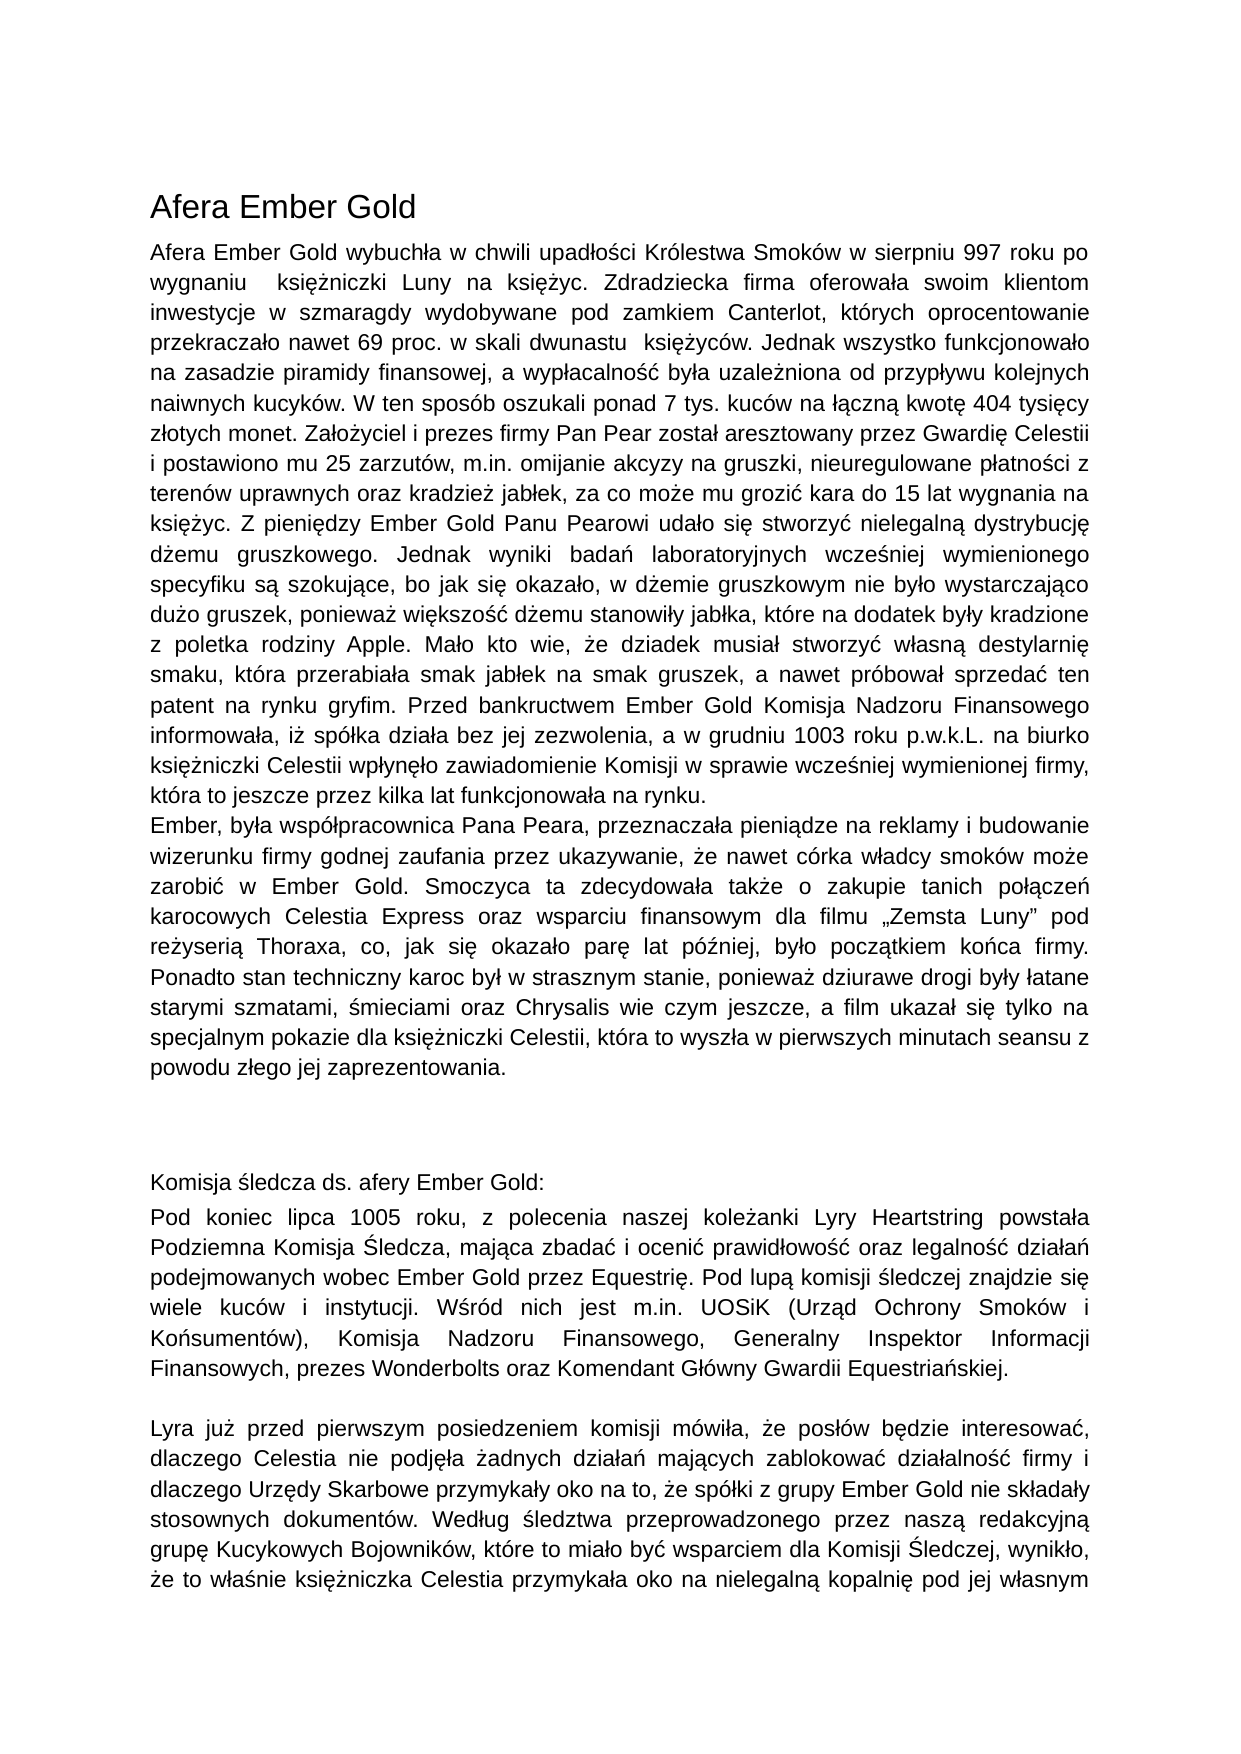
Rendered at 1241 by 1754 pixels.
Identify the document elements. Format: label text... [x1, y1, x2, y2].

text Lyra już przed pierwszym posiedzeniem komisji mówiła, że posłów będzie interesować, dlaczego Celestia nie podjęła żadnych działań mających zablokować działalność firmy i dlaczego Urzędy Skarbowe przymykały oko na to, że spółki z grupy Ember Gold nie składały stosownych dokumentów. Według śledztwa przeprowadzonego przez naszą redakcyjną grupę Kucykowych Bojowników, które to miało być wsparciem dla Komisji Śledczej, wynikło, że to właśnie księżniczka Celestia przymykała oko na nielegalną kopalnię pod jej własnym [150, 1415, 1090, 1592]
text Pod koniec lipca 1005 roku, z polecenia naszej koleżanki Lyry Heartstring powstała Podziemna Komisja Śledcza, mająca zbadać i ocenić prawidłowość oraz legalność działań podejmowanych wobec Ember Gold przez Equestrię. Pod lupą komisji śledczej znajdzie się wiele kuców i instytucji. Wśród nich jest m.in. UOSiK (Urząd Ochrony Smoków i Końsumentów), Komisja Nadzoru Finansowego, Generalny Inspektor Informacji Finansowych, prezes Wonderbolts oraz Komendant Główny Gwardii Equestriańskiej. [150, 1204, 1090, 1381]
text Afera Ember Gold wybuchła w chwili upadłości Królestwa Smoków w sierpniu 997 roku po wygnaniu księżniczki Luny na księżyc. Zdradziecka firma oferowała swoim klientom inwestycje w szmaragdy wydobywane pod zamkiem Canterlot, których oprocentowanie przekraczało nawet 69 proc. w skali dwunastu księżyców. Jednak wszystko funkcjonowało na zasadzie piramidy finansowej, a wypłacalność była uzależniona od przypływu kolejnych naiwnych kucyków. W ten sposób oszukali ponad 7 tys. kuców na łączną kwotę 404 tysięcy złotych monet. Założyciel i prezes firmy Pan Pear został aresztowany przez Gwardię Celestii i postawiono mu 25 zarzutów, m.in. omijanie akcyzy na gruszki, nieuregulowane płatności z terenów uprawnych oraz kradzież jabłek, za co może mu grozić kara do 15 lat wygnania na księżyc. Z pieniędzy Ember Gold Panu Pearowi udało się stworzyć nielegalną dystrybucję dżemu gruszkowego. Jednak wyniki badań laboratoryjnych wcześniej wymienionego specyfiku są szokujące, bo jak się okazało, w dżemie gruszkowym nie było wystarczająco dużo gruszek, ponieważ większość dżemu stanowiły jabłka, które na dodatek były kradzione z poletka rodziny Apple. Mało kto wie, że dziadek musiał stworzyć własną destylarnię smaku, która przerabiała smak jabłek na smak gruszek, a nawet próbował sprzedać ten patent na rynku gryfim. Przed bankructwem Ember Gold Komisja Nadzoru Finansowego informowała, iż spółka działa bez jej zezwolenia, a w grudniu 1003 roku p.w.k.L. na biurko księżniczki Celestii wpłynęło zawiadomienie Komisji w sprawie wcześniej wymienionej firmy, która to jeszcze przez kilka lat funkcjonowała na rynku. [150, 238, 1090, 808]
subtitle Komisja śledcza ds. afery Ember Gold: [150, 1169, 1090, 1195]
subtitle Afera Ember Gold [150, 187, 1090, 226]
text Ember, była współpracownica Pana Peara, przeznaczała pieniądze na reklamy i budowanie wizerunku firmy godnej zaufania przez ukazywanie, że nawet córka władcy smoków może zarobić w Ember Gold. Smoczyca ta zdecydowała także o zakupie tanich połączeń karocowych Celestia Express oraz wsparciu finansowym dla filmu „Zemsta Luny” pod reżyserią Thoraxa, co, jak się okazało parę lat później, było początkiem końca firmy. Ponadto stan techniczny karoc był w strasznym stanie, ponieważ dziurawe drogi były łatane starymi szmatami, śmieciami oraz Chrysalis wie czym jeszcze, a film ukazał się tylko na specjalnym pokazie dla księżniczki Celestii, która to wyszła w pierwszych minutach seansu z powodu złego jej zaprezentowania. [150, 812, 1090, 1080]
